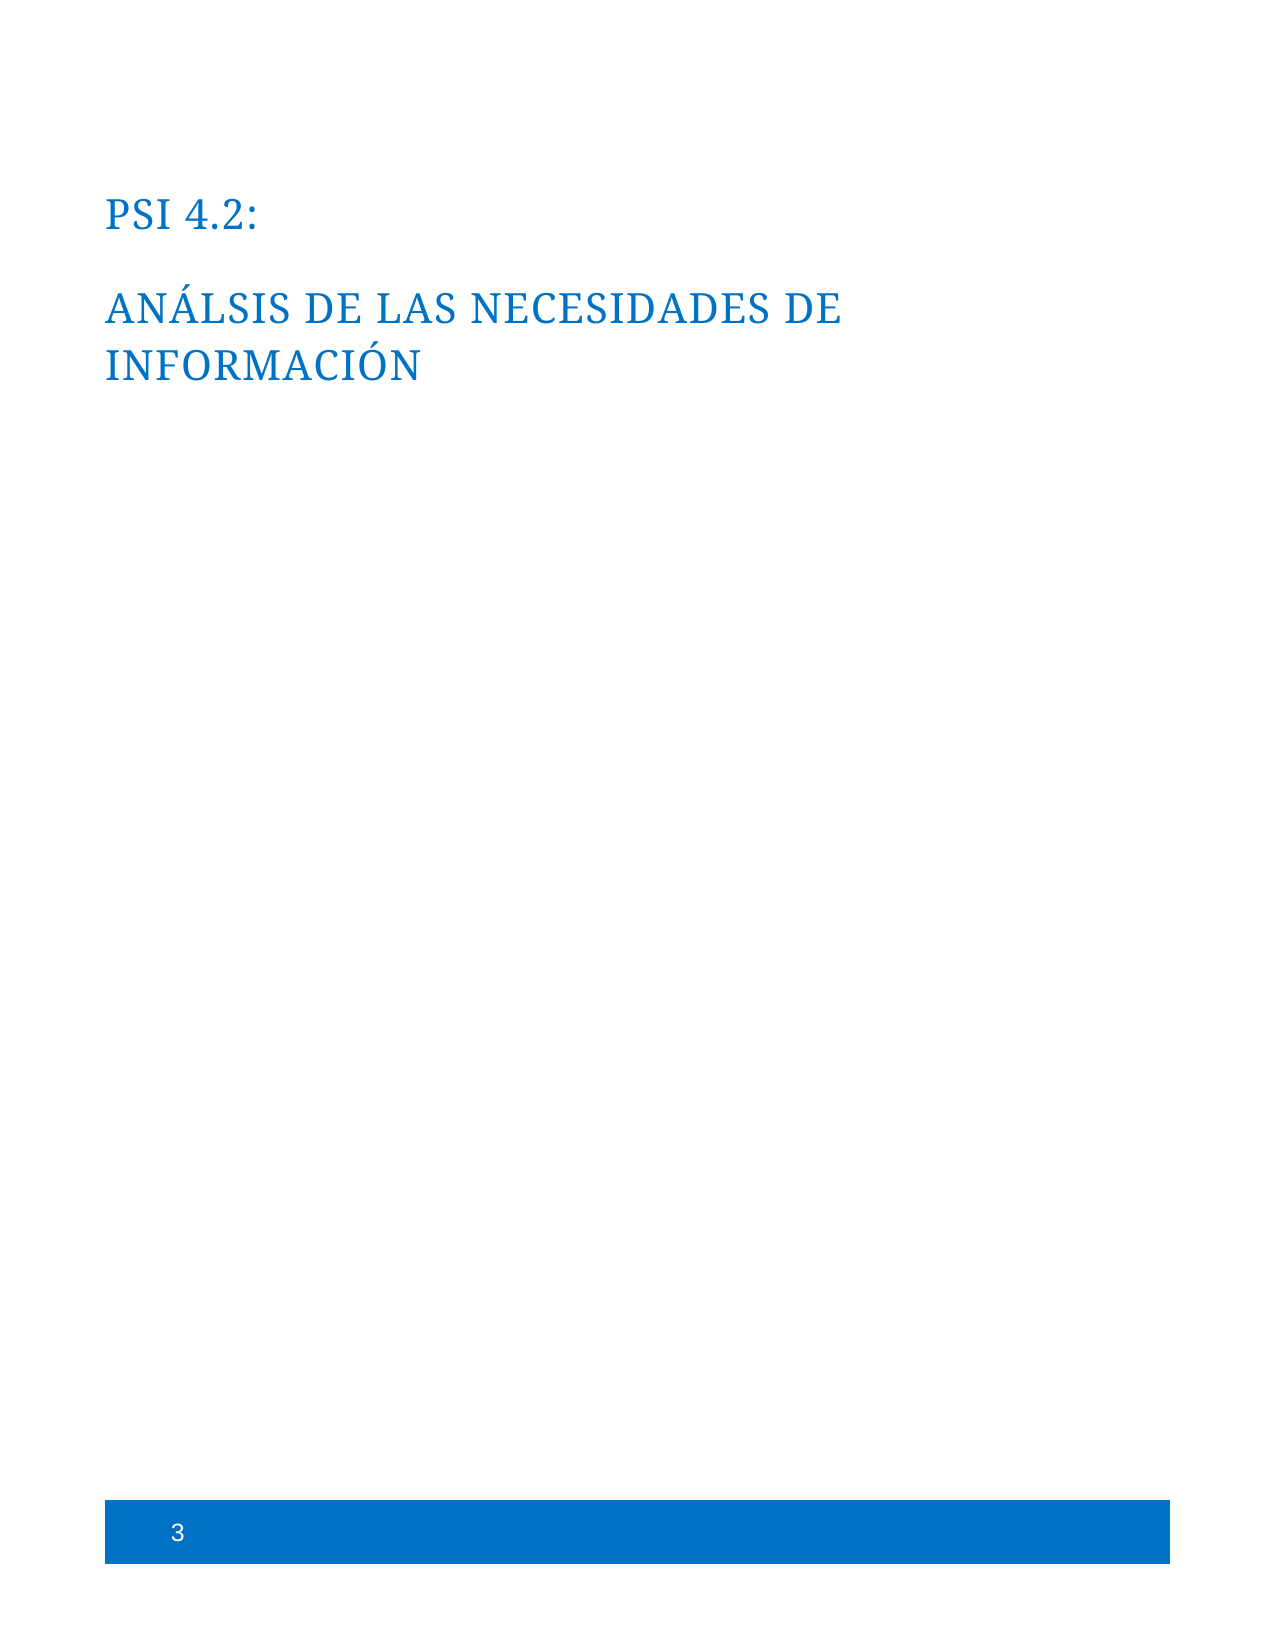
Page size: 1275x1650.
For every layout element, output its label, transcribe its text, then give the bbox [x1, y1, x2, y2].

subtitle PSI 4.2: [105, 185, 1170, 242]
subtitle Análsis de las necesidades de información [105, 279, 1170, 393]
